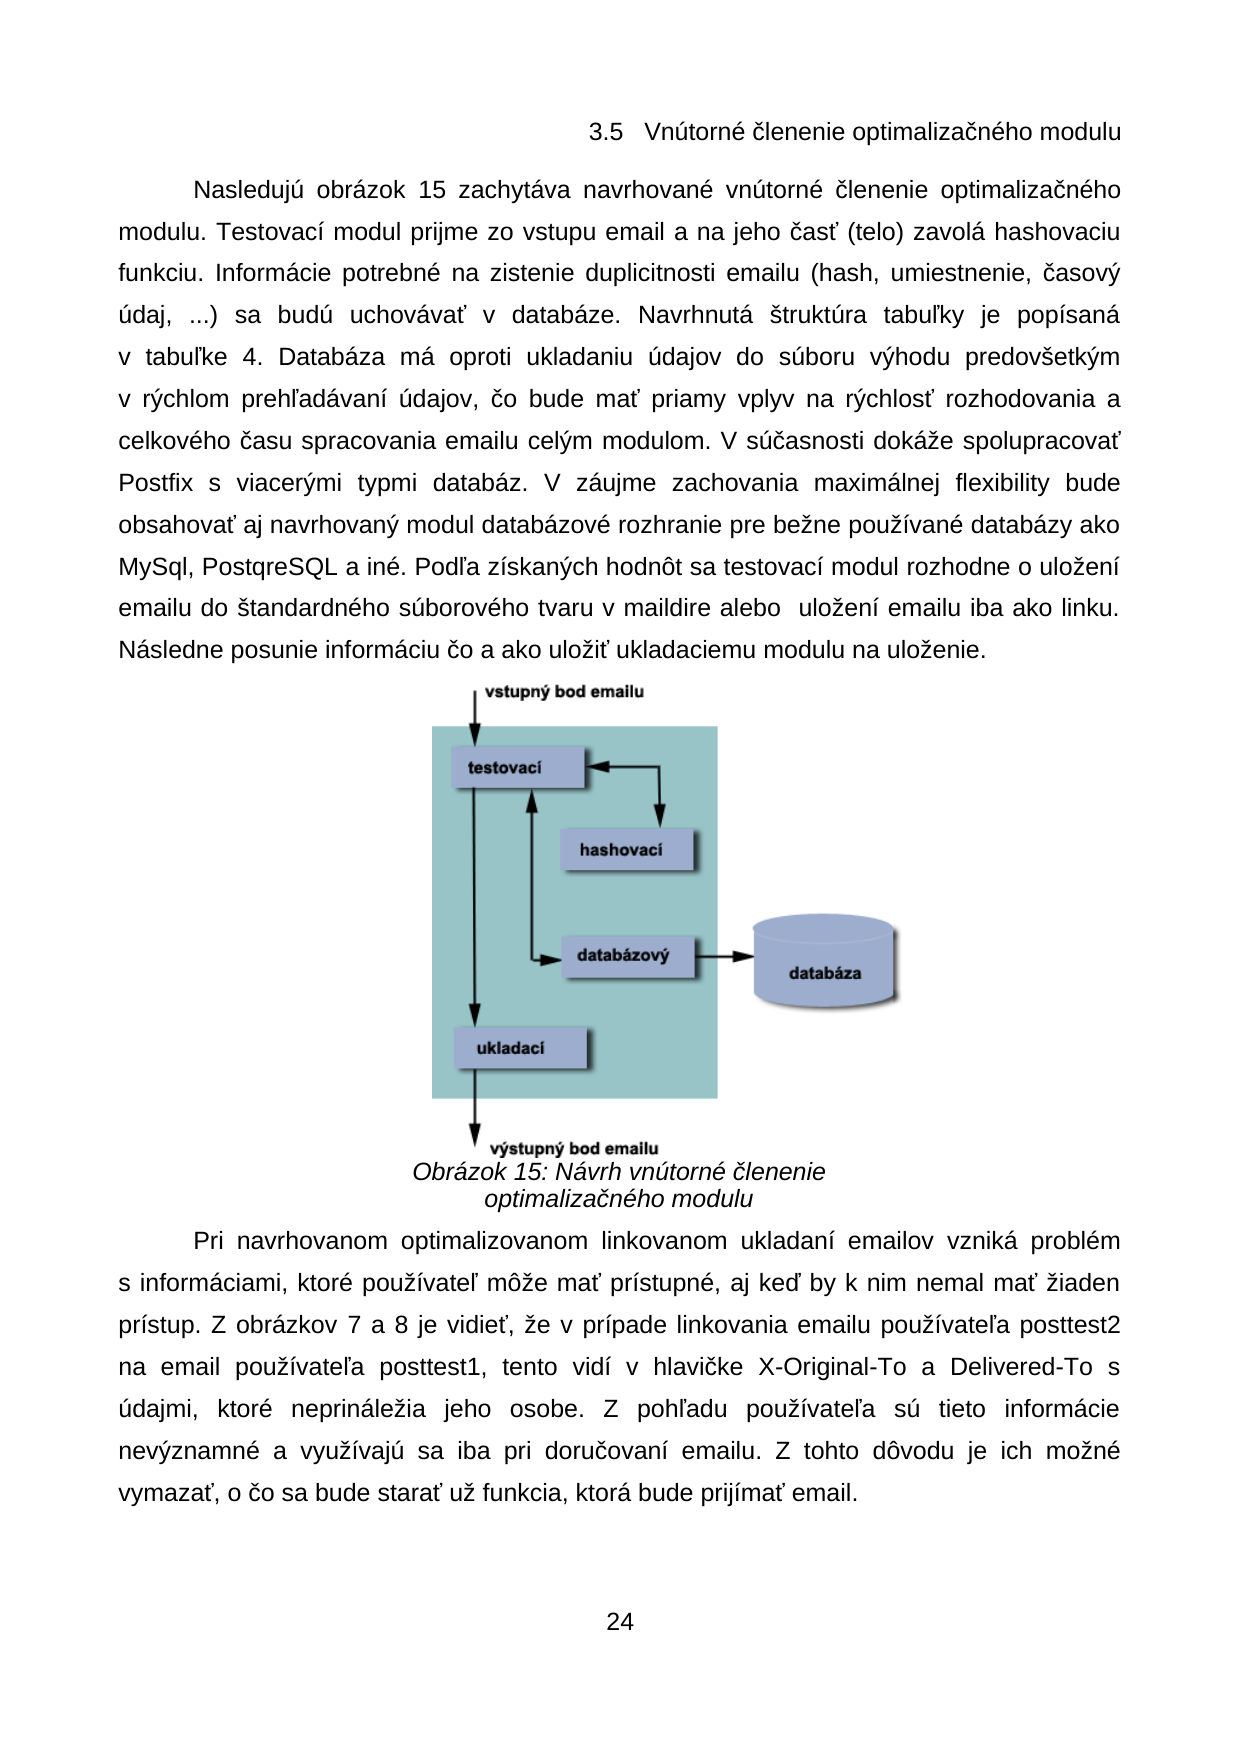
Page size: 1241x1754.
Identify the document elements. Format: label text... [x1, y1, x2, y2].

picture [460, 684, 897, 1158]
text Pri navrhovanom optimalizovanom linkovanom ukladaní emailov vzniká problém s informáciami, ktoré používateľ môže mať prístupné, aj keď by k nim nemal mať žiaden prístup. Z obrázkov 7 a 8 je vidieť, že v prípade linkovania emailu používateľa posttest2 na email používateľa posttest1, tento vidí v hlavičke X-Original-To a Delivered-To s údajmi, ktoré neprináležia jeho osobe. Z pohľadu používateľa sú tieto informácie nevýznamné a využívajú sa iba pri doručovaní emailu. Z tohto dôvodu je ich možné vymazať, o čo sa bude starať už funkcia, ktorá bude prijímať email. [118, 678, 1122, 1506]
text Obrázok 15: Návrh vnútorné členenie optimalizačného modulu [303, 714, 938, 1213]
text Nasledujú obrázok 15 zachytáva navrhované vnútorné členenie optimalizačného modulu. Testovací modul prijme zo vstupu email a na jeho časť (telo) zavolá hashovaciu funkciu. Informácie potrebné na zistenie duplicitnosti emailu (hash, umiestnenie, časový údaj, ...) sa budú uchovávať v databáze. Navrhnutá štruktúra tabuľky je popísaná v tabuľke 4. Databáza má oproti ukladaniu údajov do súboru výhodu predovšetkým v rýchlom prehľadávaní údajov, čo bude mať priamy vplyv na rýchlosť rozhodovania a celkového času spracovania emailu celým modulom. V súčasnosti dokáže spolupracovať Postfix s viacerými typmi databáz. V záujme zachovania maximálnej flexibility bude obsahovať aj navrhovaný modul databázové rozhranie pre bežne používané databázy ako MySql, PostqreSQL a iné. Podľa získaných hodnôt sa testovací modul rozhodne o uložení emailu do štandardného súborového tvaru v maildire alebo uložení emailu iba ako linku. Následne posunie informáciu čo a ako uložiť ukladaciemu modulu na uloženie. [118, 176, 1122, 664]
